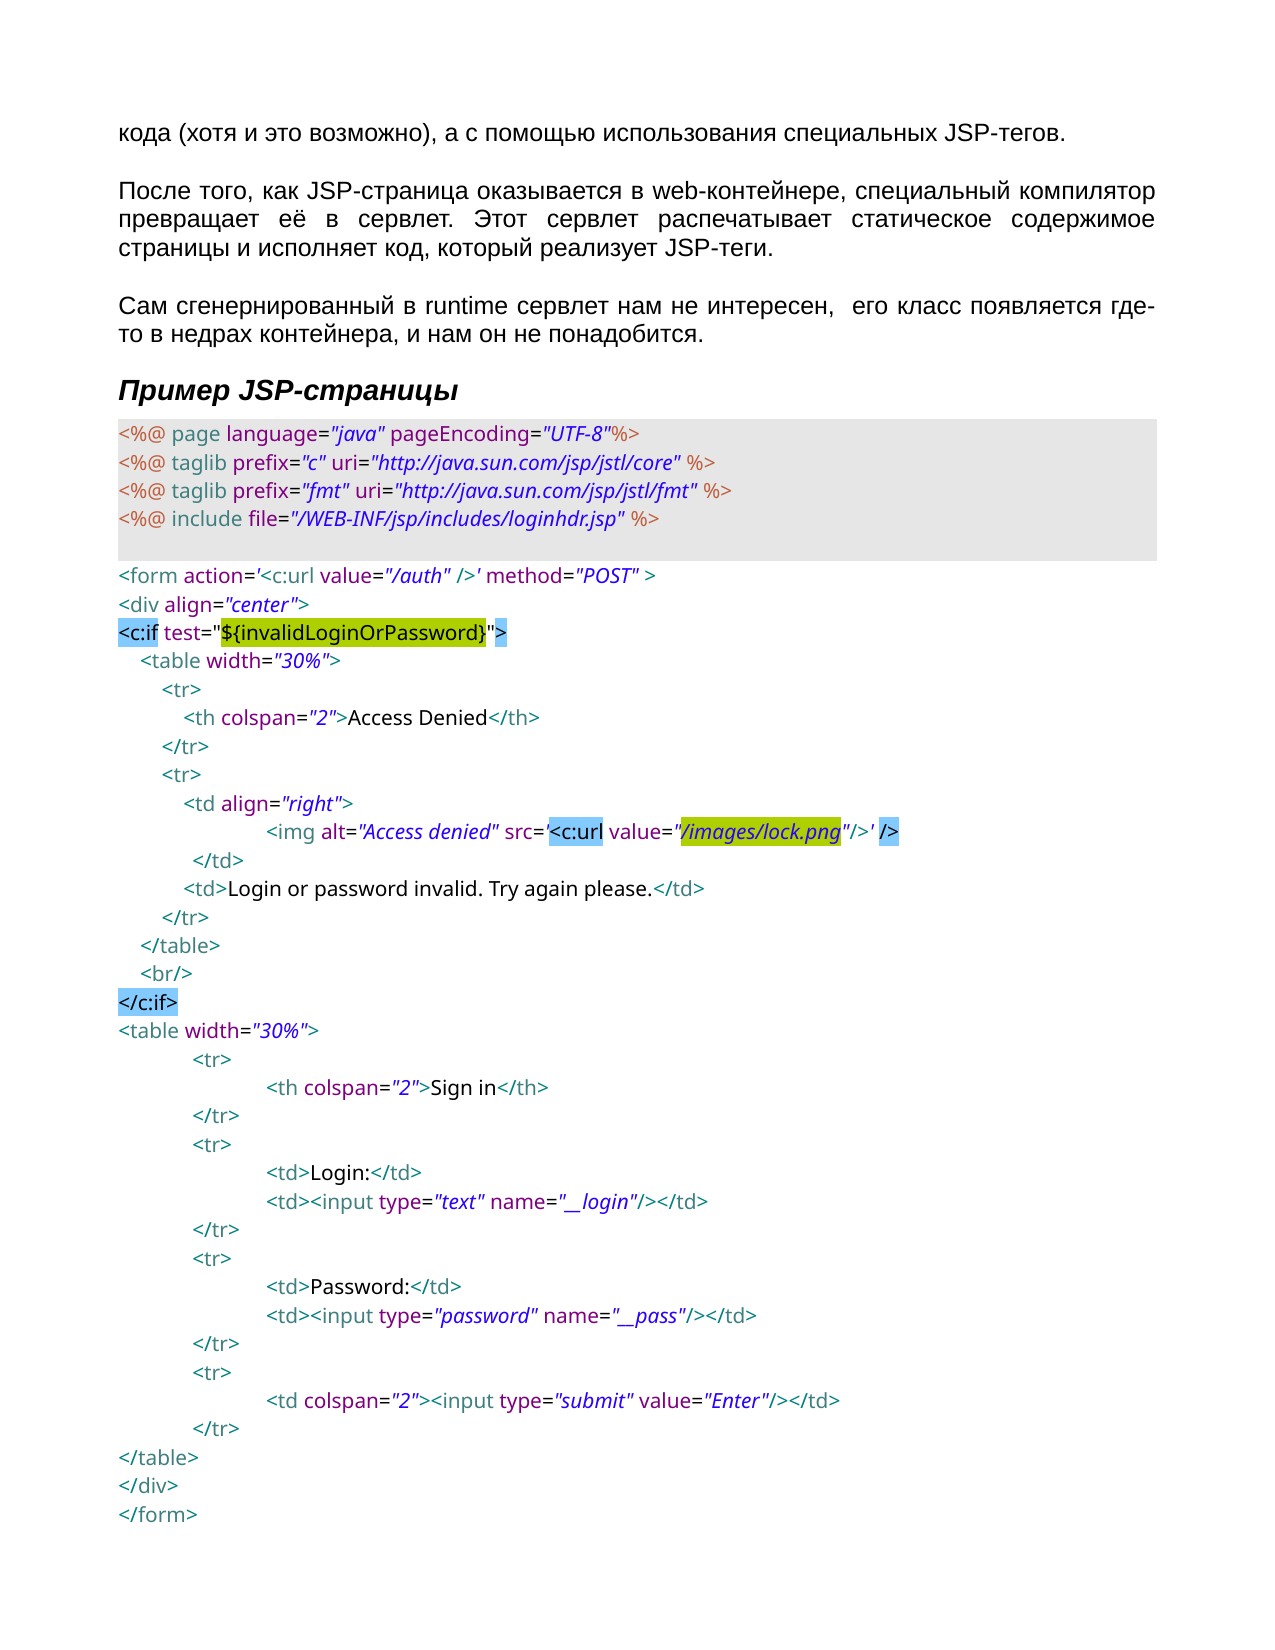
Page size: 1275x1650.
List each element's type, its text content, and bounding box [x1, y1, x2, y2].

text <td colspan="2"><input type="submit" value="Enter"/></td> [118, 1386, 1157, 1414]
text <td><input type="text" name="__login"/></td> [118, 1187, 1157, 1215]
text Сам сгенернированный в runtime сервлет нам не интересен, его класс появляется где-то в недрах контейнера, и нам он не понадобится. [118, 291, 1157, 348]
text <tr> [118, 1045, 1157, 1073]
text <th colspan="2">Access Denied</th> [118, 703, 1157, 732]
text <img alt="Access denied" src='<c:url value="/images/lock.png"/>' /> [118, 817, 1157, 846]
text <tr> [118, 1244, 1157, 1272]
text <th colspan="2">Sign in</th> [118, 1073, 1157, 1102]
text <td>Login or password invalid. Try again please.</td> [118, 874, 1157, 903]
text <table width="30%"> [118, 1016, 1157, 1045]
text </table> [118, 931, 1157, 959]
text </tr> [118, 1215, 1157, 1244]
text </c:if> [118, 988, 1157, 1016]
text кода (хотя и это возможно), а с помощью использования специальных JSP-тегов. [118, 118, 1157, 147]
text <tr> [118, 760, 1157, 789]
text </tr> [118, 1329, 1157, 1358]
text </tr> [118, 1102, 1157, 1130]
text </div> [118, 1471, 1157, 1500]
text <c:if test="${invalidLoginOrPassword}"> [118, 618, 1157, 647]
text <br/> [118, 959, 1157, 988]
text </tr> [118, 732, 1157, 760]
text <tr> [118, 1358, 1157, 1386]
text <table width="30%"> [118, 647, 1157, 675]
text <%@ page language="java" pageEncoding="UTF-8"%> [118, 419, 1157, 448]
text <div align="center"> [118, 590, 1157, 618]
text </table> [118, 1443, 1157, 1471]
text <%@ taglib prefix="fmt" uri="http://java.sun.com/jsp/jstl/fmt" %> [118, 476, 1157, 504]
text </tr> [118, 1414, 1157, 1443]
text После того, как JSP-страница оказывается в web-контейнере, специальный компилятор превращает её в сервлет. Этот сервлет распечатывает статическое содержимое страницы и исполняет код, который реализует JSP-теги. [118, 176, 1157, 262]
text <form action='<c:url value="/auth" />' method="POST" > [118, 561, 1157, 590]
text </tr> [118, 903, 1157, 931]
text </td> [118, 846, 1157, 874]
text <%@ taglib prefix="c" uri="http://java.sun.com/jsp/jstl/core" %> [118, 448, 1157, 476]
text <td><input type="password" name="__pass"/></td> [118, 1301, 1157, 1329]
text <tr> [118, 1130, 1157, 1158]
subtitle Пример JSP-страницы [118, 373, 1157, 407]
text <td>Password:</td> [118, 1272, 1157, 1301]
text <td align="right"> [118, 789, 1157, 817]
text <td>Login:</td> [118, 1158, 1157, 1187]
text </form> [118, 1500, 1157, 1528]
text <%@ include file="/WEB-INF/jsp/includes/loginhdr.jsp" %> [118, 504, 1157, 533]
text <tr> [118, 675, 1157, 703]
